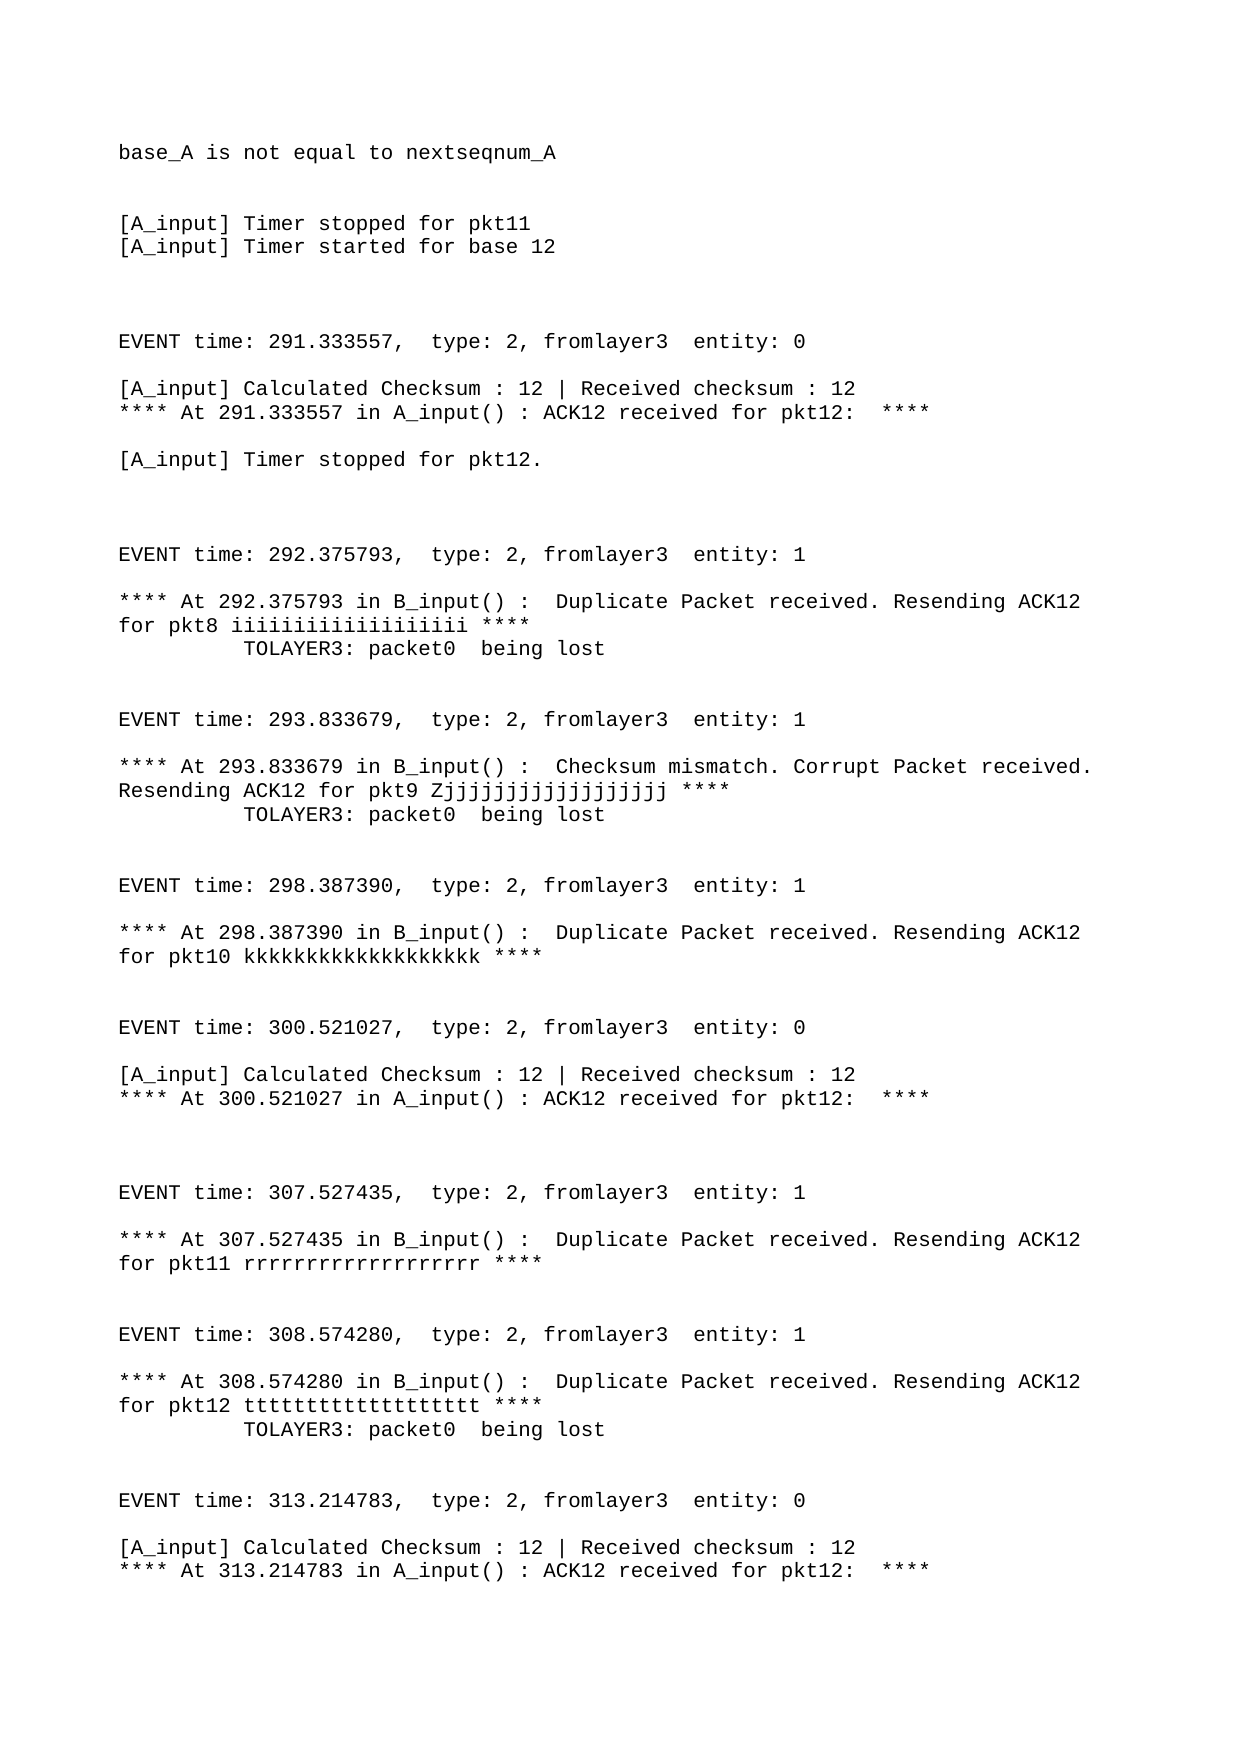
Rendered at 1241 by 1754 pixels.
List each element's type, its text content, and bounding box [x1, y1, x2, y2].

text **** At 313.214783 in A_input() : ACK12 received for pkt12: **** [118, 1561, 1122, 1584]
text **** At 291.333557 in A_input() : ACK12 received for pkt12: **** [118, 402, 1122, 426]
text **** At 307.527435 in B_input() : Duplicate Packet received. Resending ACK12 for pkt11 rrrrrrrrrrrrrrrrrrr **** [118, 1229, 1122, 1277]
text TOLAYER3: packet0 being lost [118, 1419, 1122, 1442]
text EVENT time: 300.521027, type: 2, fromlayer3 entity: 0 [118, 1017, 1122, 1040]
text [A_input] Timer stopped for pkt11 [118, 213, 1122, 236]
text EVENT time: 292.375793, type: 2, fromlayer3 entity: 1 [118, 544, 1122, 567]
text **** At 300.521027 in A_input() : ACK12 received for pkt12: **** [118, 1088, 1122, 1111]
text TOLAYER3: packet0 being lost [118, 804, 1122, 827]
text TOLAYER3: packet0 being lost [118, 638, 1122, 662]
text [A_input] Timer started for base 12 [118, 236, 1122, 260]
text EVENT time: 308.574280, type: 2, fromlayer3 entity: 1 [118, 1324, 1122, 1348]
text EVENT time: 313.214783, type: 2, fromlayer3 entity: 0 [118, 1489, 1122, 1513]
text **** At 298.387390 in B_input() : Duplicate Packet received. Resending ACK12 for pkt10 kkkkkkkkkkkkkkkkkkk **** [118, 922, 1122, 969]
text [A_input] Calculated Checksum : 12 | Received checksum : 12 [118, 1064, 1122, 1088]
text [A_input] Calculated Checksum : 12 | Received checksum : 12 [118, 1537, 1122, 1561]
text **** At 292.375793 in B_input() : Duplicate Packet received. Resending ACK12 for pkt8 iiiiiiiiiiiiiiiiiii **** [118, 591, 1122, 638]
text EVENT time: 298.387390, type: 2, fromlayer3 entity: 1 [118, 875, 1122, 898]
text **** At 308.574280 in B_input() : Duplicate Packet received. Resending ACK12 for pkt12 ttttttttttttttttttt **** [118, 1371, 1122, 1419]
text [A_input] Calculated Checksum : 12 | Received checksum : 12 [118, 378, 1122, 402]
text EVENT time: 291.333557, type: 2, fromlayer3 entity: 0 [118, 331, 1122, 354]
text **** At 293.833679 in B_input() : Checksum mismatch. Corrupt Packet received. Resending ACK12 for pkt9 Zjjjjjjjjjjjjjjjjjj **** [118, 757, 1122, 804]
text EVENT time: 307.527435, type: 2, fromlayer3 entity: 1 [118, 1182, 1122, 1206]
text [A_input] Timer stopped for pkt12. [118, 449, 1122, 473]
text base_A is not equal to nextseqnum_A [118, 142, 1122, 165]
text EVENT time: 293.833679, type: 2, fromlayer3 entity: 1 [118, 709, 1122, 733]
